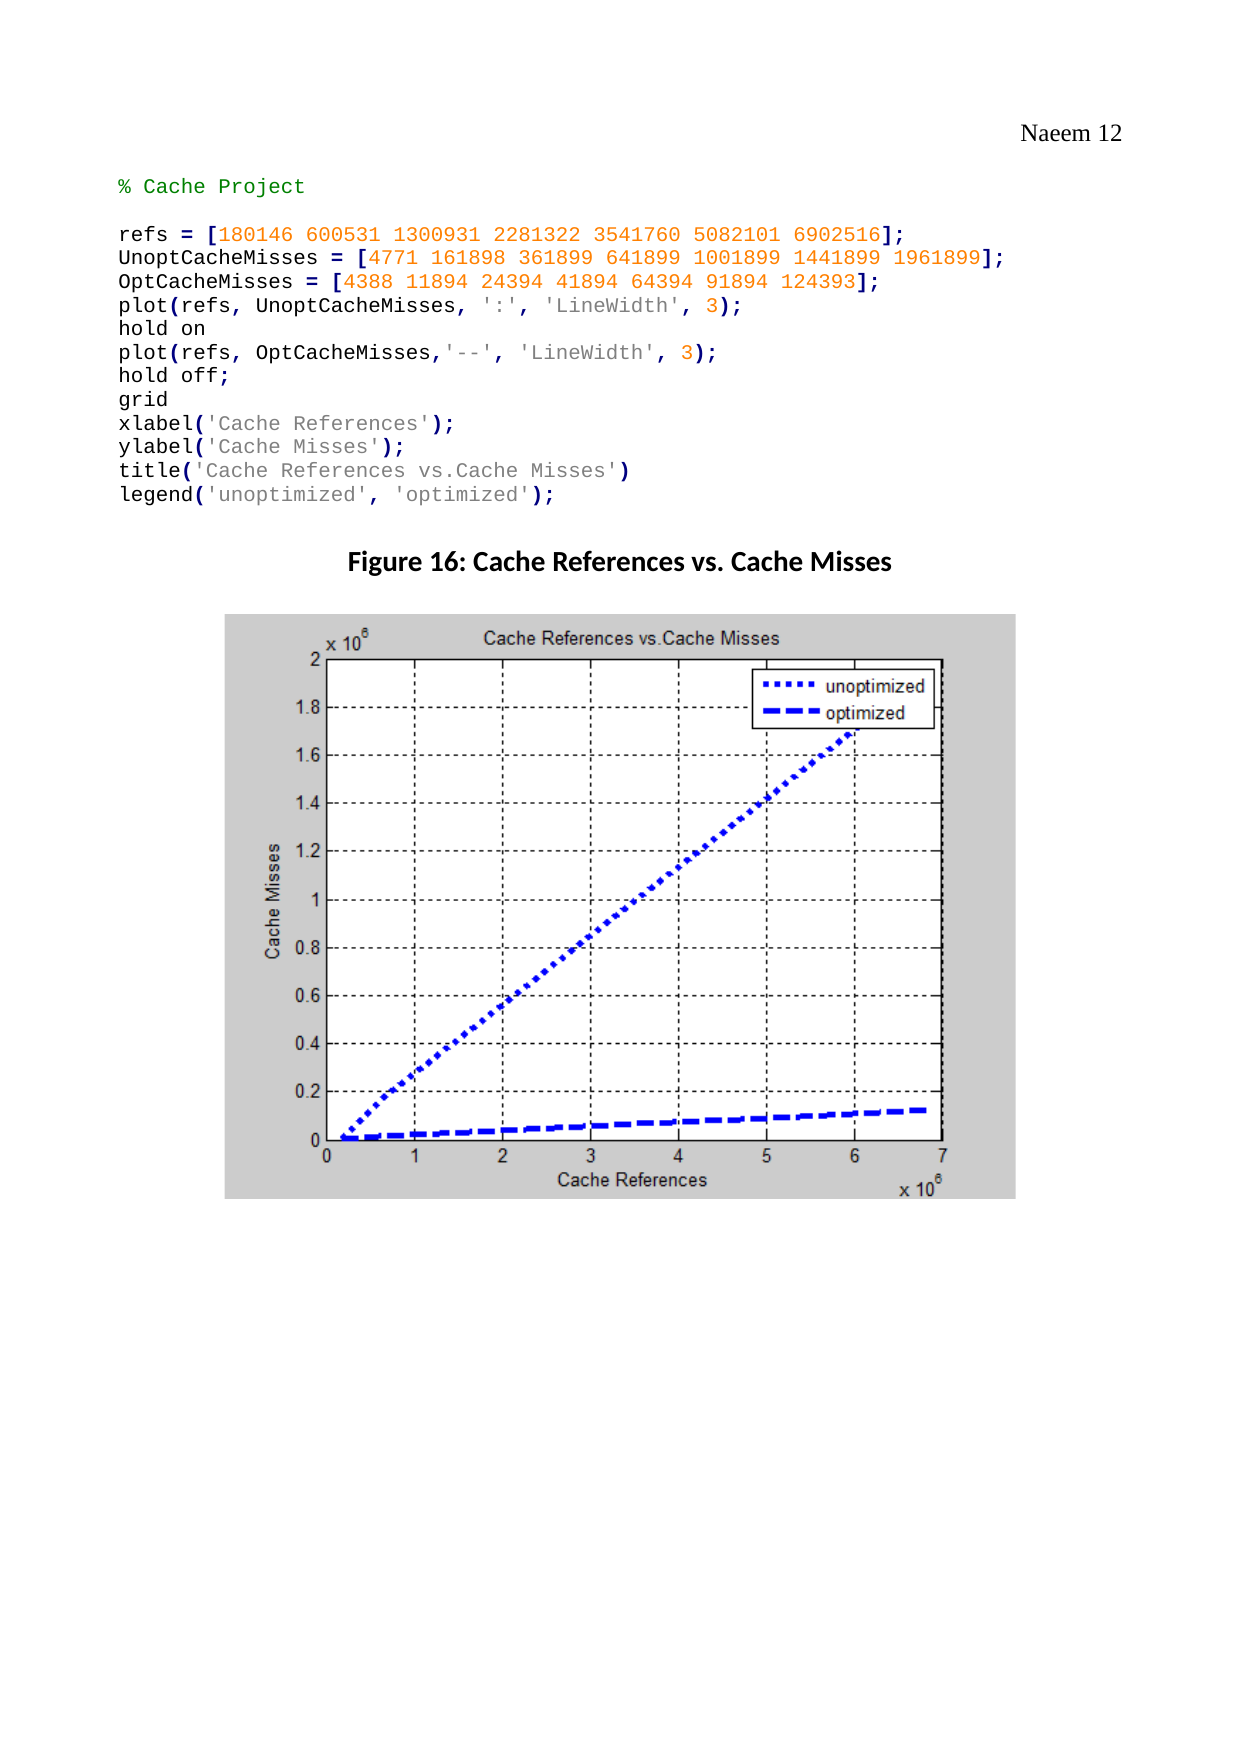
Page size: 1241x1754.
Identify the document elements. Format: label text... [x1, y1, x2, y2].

text refs = [180146 600531 1300931 2281322 3541760 5082101 6902516]; [118, 224, 1122, 247]
text Figure 16: Cache References vs. Cache Misses [118, 543, 1122, 579]
text plot(refs, OptCacheMisses,'--', 'LineWidth', 3); [118, 342, 1122, 366]
text title('Cache References vs.Cache Misses') [118, 460, 1122, 484]
text UnoptCacheMisses = [4771 161898 361899 641899 1001899 1441899 1961899]; [118, 247, 1122, 271]
text xlabel('Cache References'); [118, 413, 1122, 436]
text ylabel('Cache Misses'); [118, 436, 1122, 460]
text % Cache Project [118, 176, 1122, 200]
text OptCacheMisses = [4388 11894 24394 41894 64394 91894 124393]; [118, 271, 1122, 294]
text legend('unoptimized', 'optimized'); [118, 484, 1122, 507]
text plot(refs, UnoptCacheMisses, ':', 'LineWidth', 3); [118, 294, 1122, 318]
text hold off; [118, 366, 1122, 389]
text hold on [118, 318, 1122, 342]
text grid [118, 389, 1122, 413]
